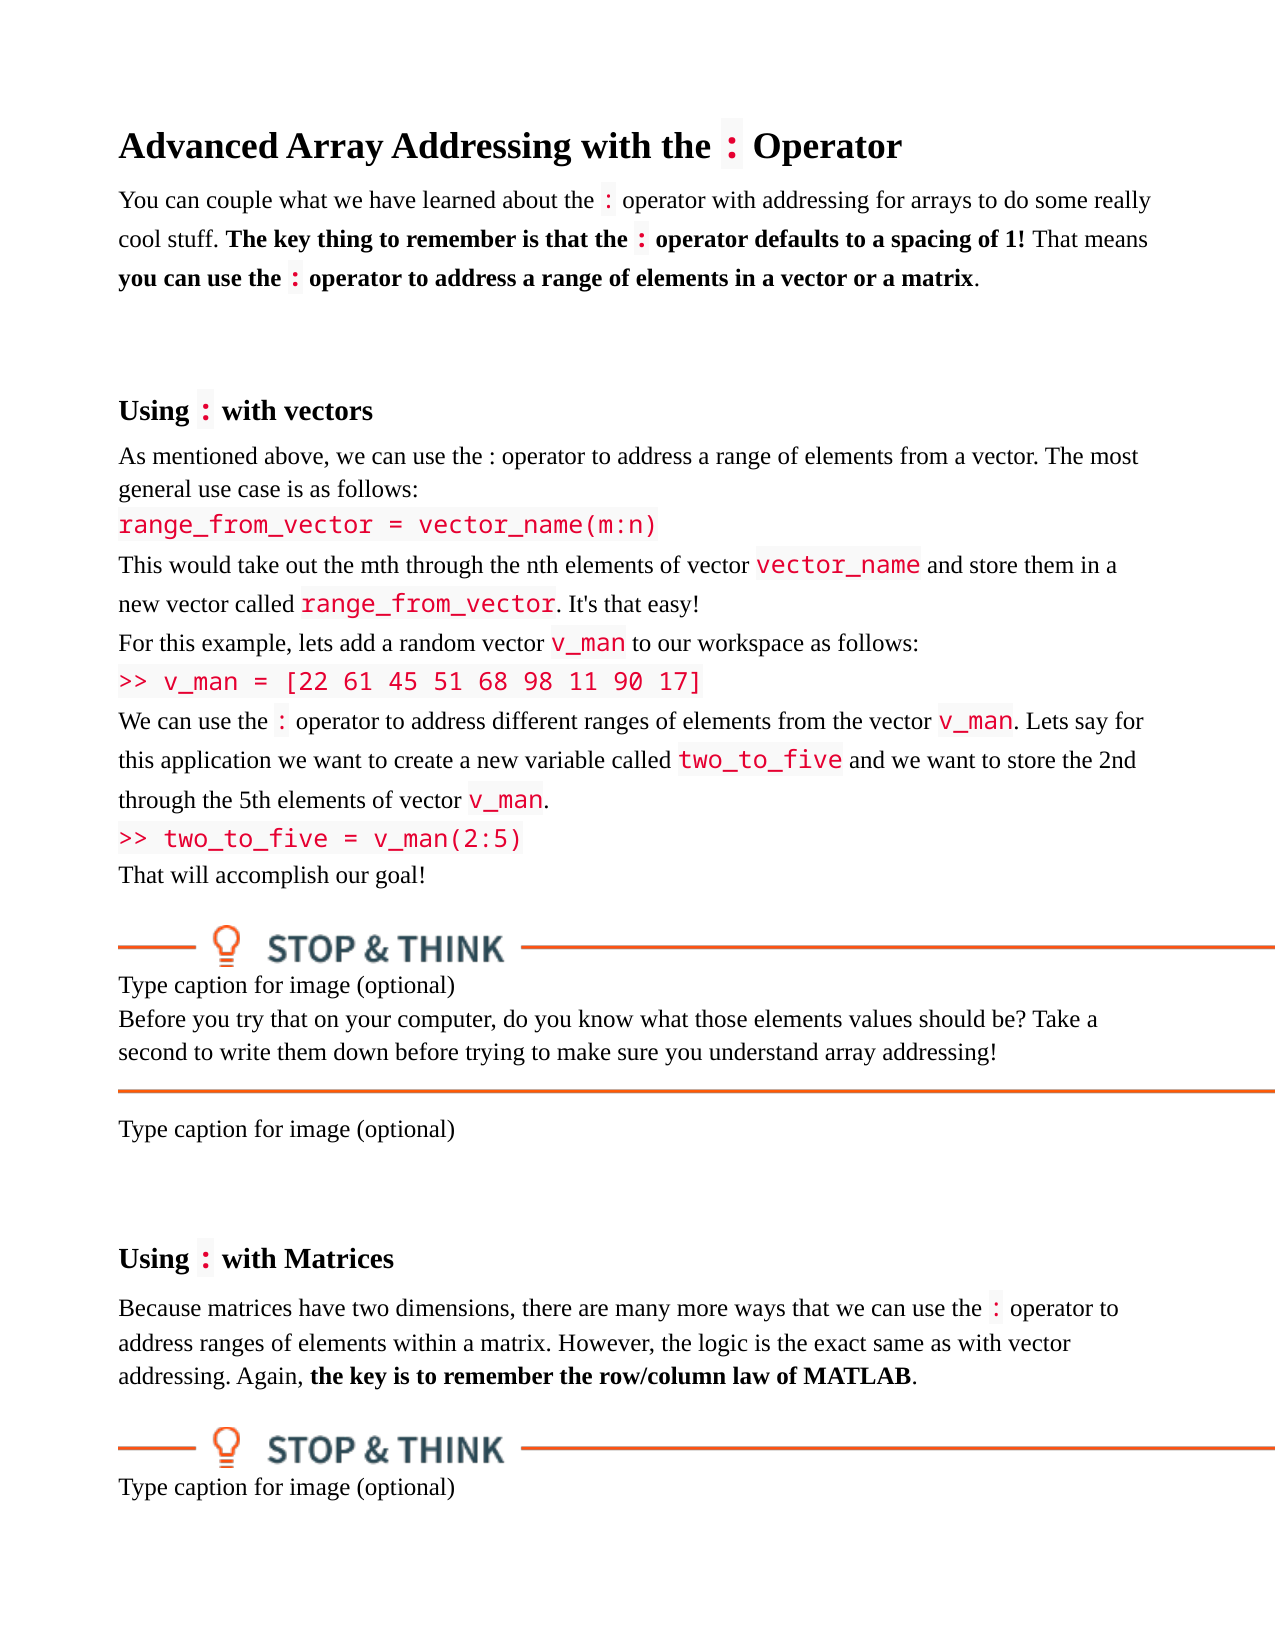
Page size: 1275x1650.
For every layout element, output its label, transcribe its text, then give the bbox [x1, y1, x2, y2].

text Because matrices have two dimensions, there are many more ways that we can use the : operator to address ranges of elements within a matrix. However, the logic is the exact same as with vector addressing. Again, the key is to remember the row/column law of MATLAB. [118, 1289, 1157, 1390]
subtitle Using : with Matrices [118, 1237, 1157, 1277]
text You can couple what we have learned about the : operator with addressing for arrays to do some really cool stuff. The key thing to remember is that the : operator defaults to a spacing of 1! That means you can use the : operator to address a range of elements in a vector or a matrix. [118, 182, 1157, 294]
text Type caption for image (optional) [118, 1114, 1157, 1143]
text As mentioned above, we can use the : operator to address a range of elements from a vector. The most general use case is as follows: [118, 441, 1157, 503]
text range_from_vector = vector_name(m:n) [118, 507, 1157, 541]
picture [118, 1069, 1275, 1111]
picture [118, 1427, 1275, 1468]
subtitle Using : with vectors [118, 389, 1157, 429]
subtitle Advanced Array Addressing with the : Operator [118, 118, 1157, 169]
text That will accomplish our goal! [118, 860, 1157, 888]
text >> two_to_five = v_man(2:5) [118, 821, 1157, 854]
text >> v_man = [22 61 45 51 68 98 11 90 17] [118, 664, 1157, 698]
text We can use the : operator to address different ranges of elements from the vector v_man. Lets say for this application we want to create a new variable called two_to_five and we want to store the 2nd through the 5th elements of vector v_man. [118, 703, 1157, 815]
text For this example, lets add a random vector v_man to our workspace as follows: [118, 625, 1157, 659]
text Type caption for image (optional) [118, 971, 1157, 999]
text This would take out the mth through the nth elements of vector vector_name and store them in a new vector called range_from_vector. It's that easy! [118, 546, 1157, 619]
text Type caption for image (optional) [118, 1472, 1157, 1501]
text Before you try that on your computer, do you know what those elements values should be? Take a second to write them down before trying to make sure you understand array addressing! [118, 1004, 1157, 1065]
picture [118, 925, 1275, 967]
